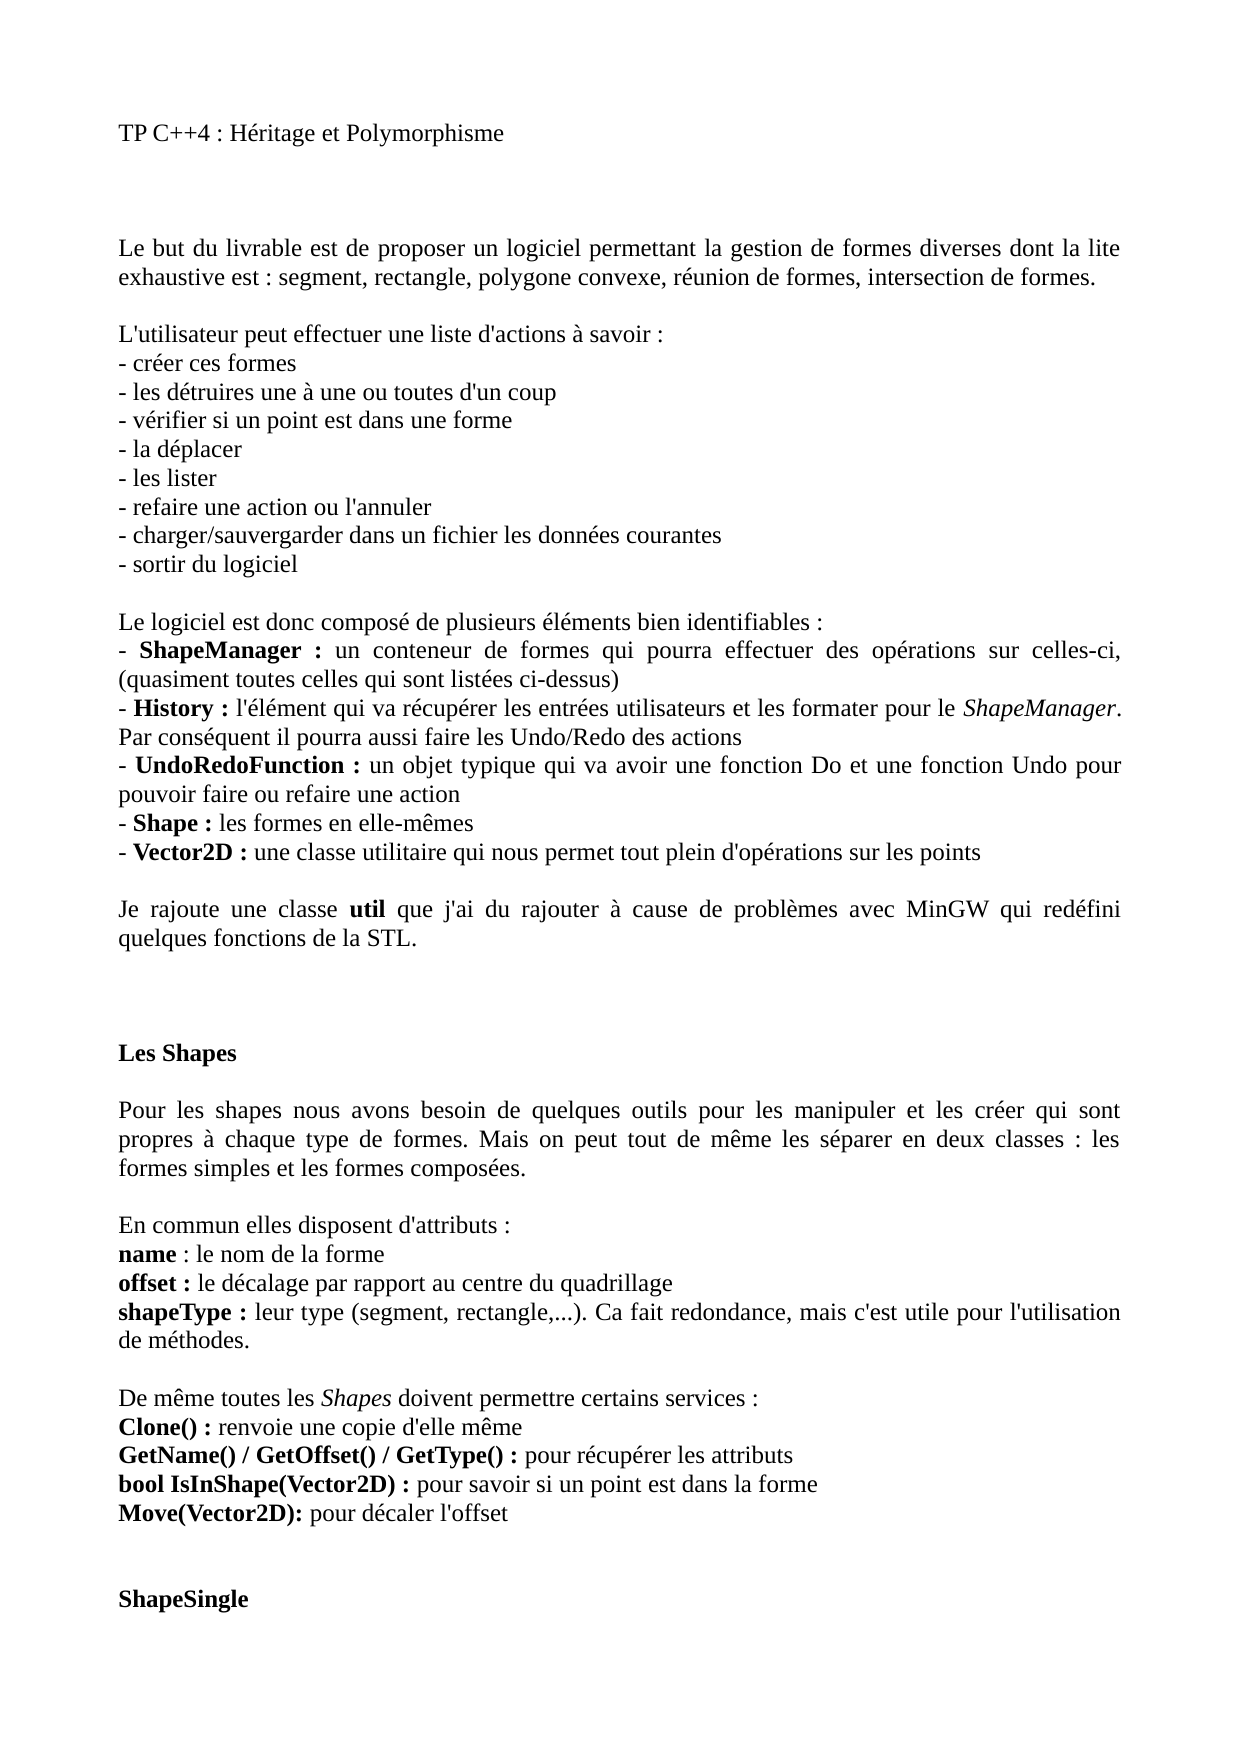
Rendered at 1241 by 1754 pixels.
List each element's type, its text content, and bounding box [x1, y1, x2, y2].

text shapeType : leur type (segment, rectangle,...). Ca fait redondance, mais c'est utile pour l'utilisation de méthodes. [118, 1297, 1122, 1354]
text En commun elles disposent d'attributs : [118, 1211, 1122, 1239]
text Move(Vector2D): pour décaler l'offset [118, 1498, 1122, 1527]
text De même toutes les Shapes doivent permettre certains services : [118, 1383, 1122, 1412]
text - les lister [118, 463, 1122, 492]
text Les Shapes [118, 1038, 1122, 1067]
text - charger/sauvergarder dans un fichier les données courantes [118, 521, 1122, 549]
text L'utilisateur peut effectuer une liste d'actions à savoir : [118, 319, 1122, 348]
text - Vector2D : une classe utilitaire qui nous permet tout plein d'opérations sur les points [118, 837, 1122, 866]
text - Shape : les formes en elle-mêmes [118, 808, 1122, 837]
text Clone() : renvoie une copie d'elle même [118, 1412, 1122, 1441]
text TP C++4 : Héritage et Polymorphisme [118, 118, 1122, 147]
text ShapeSingle [118, 1584, 1122, 1613]
text GetName() / GetOffset() / GetType() : pour récupérer les attributs [118, 1441, 1122, 1469]
text - ShapeManager : un conteneur de formes qui pourra effectuer des opérations sur celles-ci, (quasiment toutes celles qui sont listées ci-dessus) [118, 636, 1122, 693]
text offset : le décalage par rapport au centre du quadrillage [118, 1268, 1122, 1297]
text Le logiciel est donc composé de plusieurs éléments bien identifiables : [118, 607, 1122, 636]
text - History : l'élément qui va récupérer les entrées utilisateurs et les formater pour le ShapeManager. Par conséquent il pourra aussi faire les Undo/Redo des actions [118, 693, 1122, 751]
text Pour les shapes nous avons besoin de quelques outils pour les manipuler et les créer qui sont propres à chaque type de formes. Mais on peut tout de même les séparer en deux classes : les formes simples et les formes composées. [118, 1096, 1122, 1182]
text bool IsInShape(Vector2D) : pour savoir si un point est dans la forme [118, 1469, 1122, 1498]
text - UndoRedoFunction : un objet typique qui va avoir une fonction Do et une fonction Undo pour pouvoir faire ou refaire une action [118, 751, 1122, 808]
text - créer ces formes [118, 348, 1122, 377]
text - sortir du logiciel [118, 549, 1122, 578]
text - vérifier si un point est dans une forme [118, 406, 1122, 434]
text Je rajoute une classe util que j'ai du rajouter à cause de problèmes avec MinGW qui redéfini quelques fonctions de la STL. [118, 894, 1122, 952]
text name : le nom de la forme [118, 1239, 1122, 1268]
text - les détruires une à une ou toutes d'un coup [118, 377, 1122, 406]
text - la déplacer [118, 434, 1122, 463]
text Le but du livrable est de proposer un logiciel permettant la gestion de formes diverses dont la lite exhaustive est : segment, rectangle, polygone convexe, réunion de formes, intersection de formes. [118, 233, 1122, 291]
text - refaire une action ou l'annuler [118, 492, 1122, 521]
